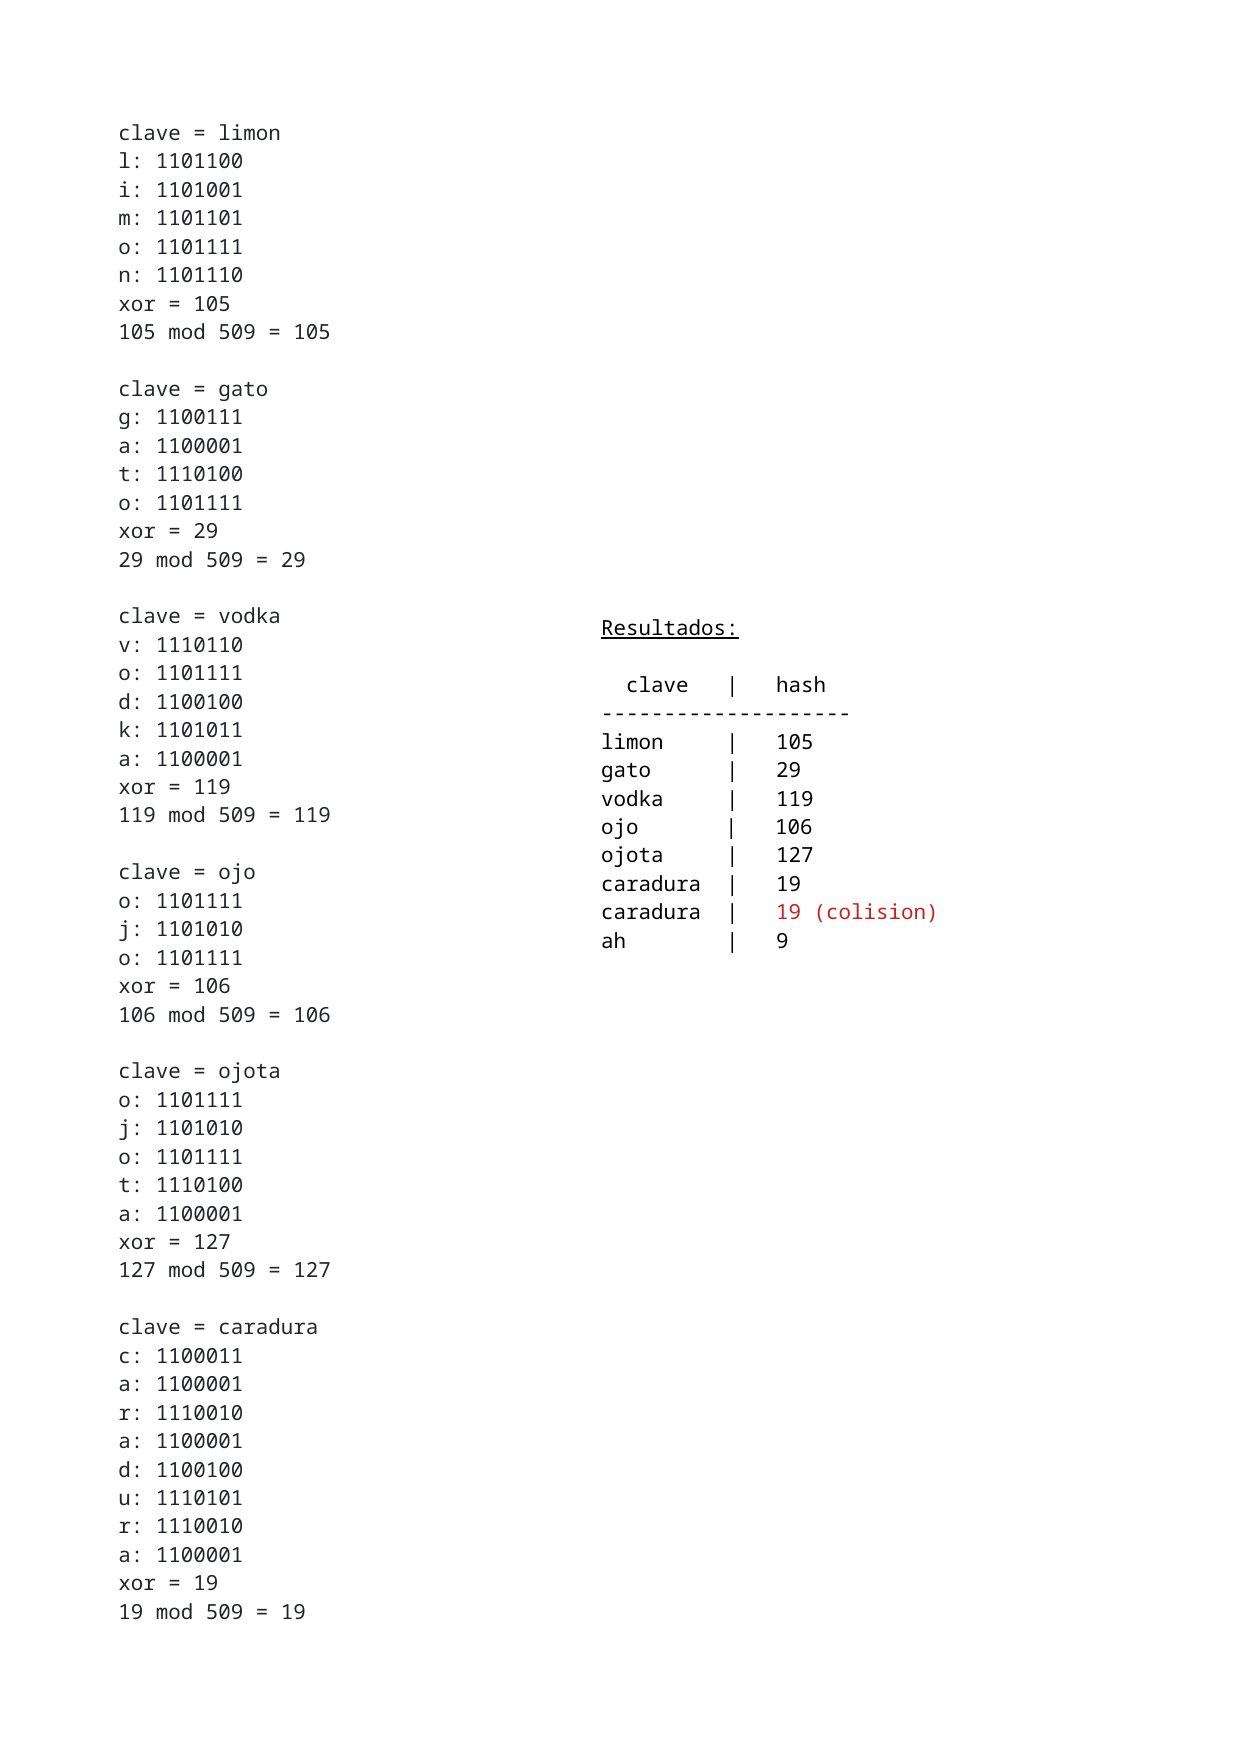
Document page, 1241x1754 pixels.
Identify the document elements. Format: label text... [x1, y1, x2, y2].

text clave = caradura [118, 1312, 1122, 1341]
text xor = 127 [118, 1227, 1122, 1256]
text l: 1101100 [118, 147, 1122, 175]
text xor = 119 [118, 772, 1122, 801]
text t: 1110100 [118, 459, 1122, 488]
text i: 1101001 [118, 175, 1122, 203]
text clave = limon [118, 118, 1122, 147]
text a: 1100001 [118, 744, 1122, 772]
text clave = gato [118, 374, 1122, 402]
text o: 1101111 [118, 658, 1122, 687]
text o: 1101111 [118, 1142, 1122, 1170]
text r: 1110010 [118, 1512, 1122, 1540]
text 127 mod 509 = 127 [118, 1256, 1122, 1284]
text o: 1101111 [118, 943, 1122, 971]
text j: 1101010 [118, 1113, 1122, 1142]
text clave = vodka [118, 602, 1122, 630]
text o: 1101111 [118, 1085, 1122, 1113]
text v: 1110110 [118, 630, 1122, 658]
text t: 1110100 [118, 1170, 1122, 1199]
text xor = 19 [118, 1568, 1122, 1597]
text a: 1100001 [118, 1199, 1122, 1227]
text o: 1101111 [118, 488, 1122, 516]
text d: 1100100 [118, 687, 1122, 715]
text k: 1101011 [118, 715, 1122, 744]
text c: 1100011 [118, 1341, 1122, 1369]
text a: 1100001 [118, 1426, 1122, 1455]
text a: 1100001 [118, 1369, 1122, 1398]
text 19 mod 509 = 19 [118, 1597, 1122, 1625]
text 29 mod 509 = 29 [118, 545, 1122, 573]
text u: 1110101 [118, 1483, 1122, 1512]
text a: 1100001 [118, 431, 1122, 459]
text m: 1101101 [118, 203, 1122, 232]
text 105 mod 509 = 105 [118, 317, 1122, 346]
text o: 1101111 [118, 886, 1122, 914]
text j: 1101010 [118, 914, 1122, 943]
text 119 mod 509 = 119 [118, 801, 1122, 829]
text d: 1100100 [118, 1455, 1122, 1483]
text g: 1100111 [118, 402, 1122, 431]
text r: 1110010 [118, 1398, 1122, 1426]
text clave = ojota [118, 1057, 1122, 1085]
text 106 mod 509 = 106 [118, 1000, 1122, 1028]
text xor = 106 [118, 971, 1122, 1000]
text xor = 105 [118, 289, 1122, 317]
text clave = ojo [118, 857, 1122, 886]
text o: 1101111 [118, 232, 1122, 260]
text n: 1101110 [118, 260, 1122, 289]
text xor = 29 [118, 516, 1122, 545]
text a: 1100001 [118, 1540, 1122, 1568]
